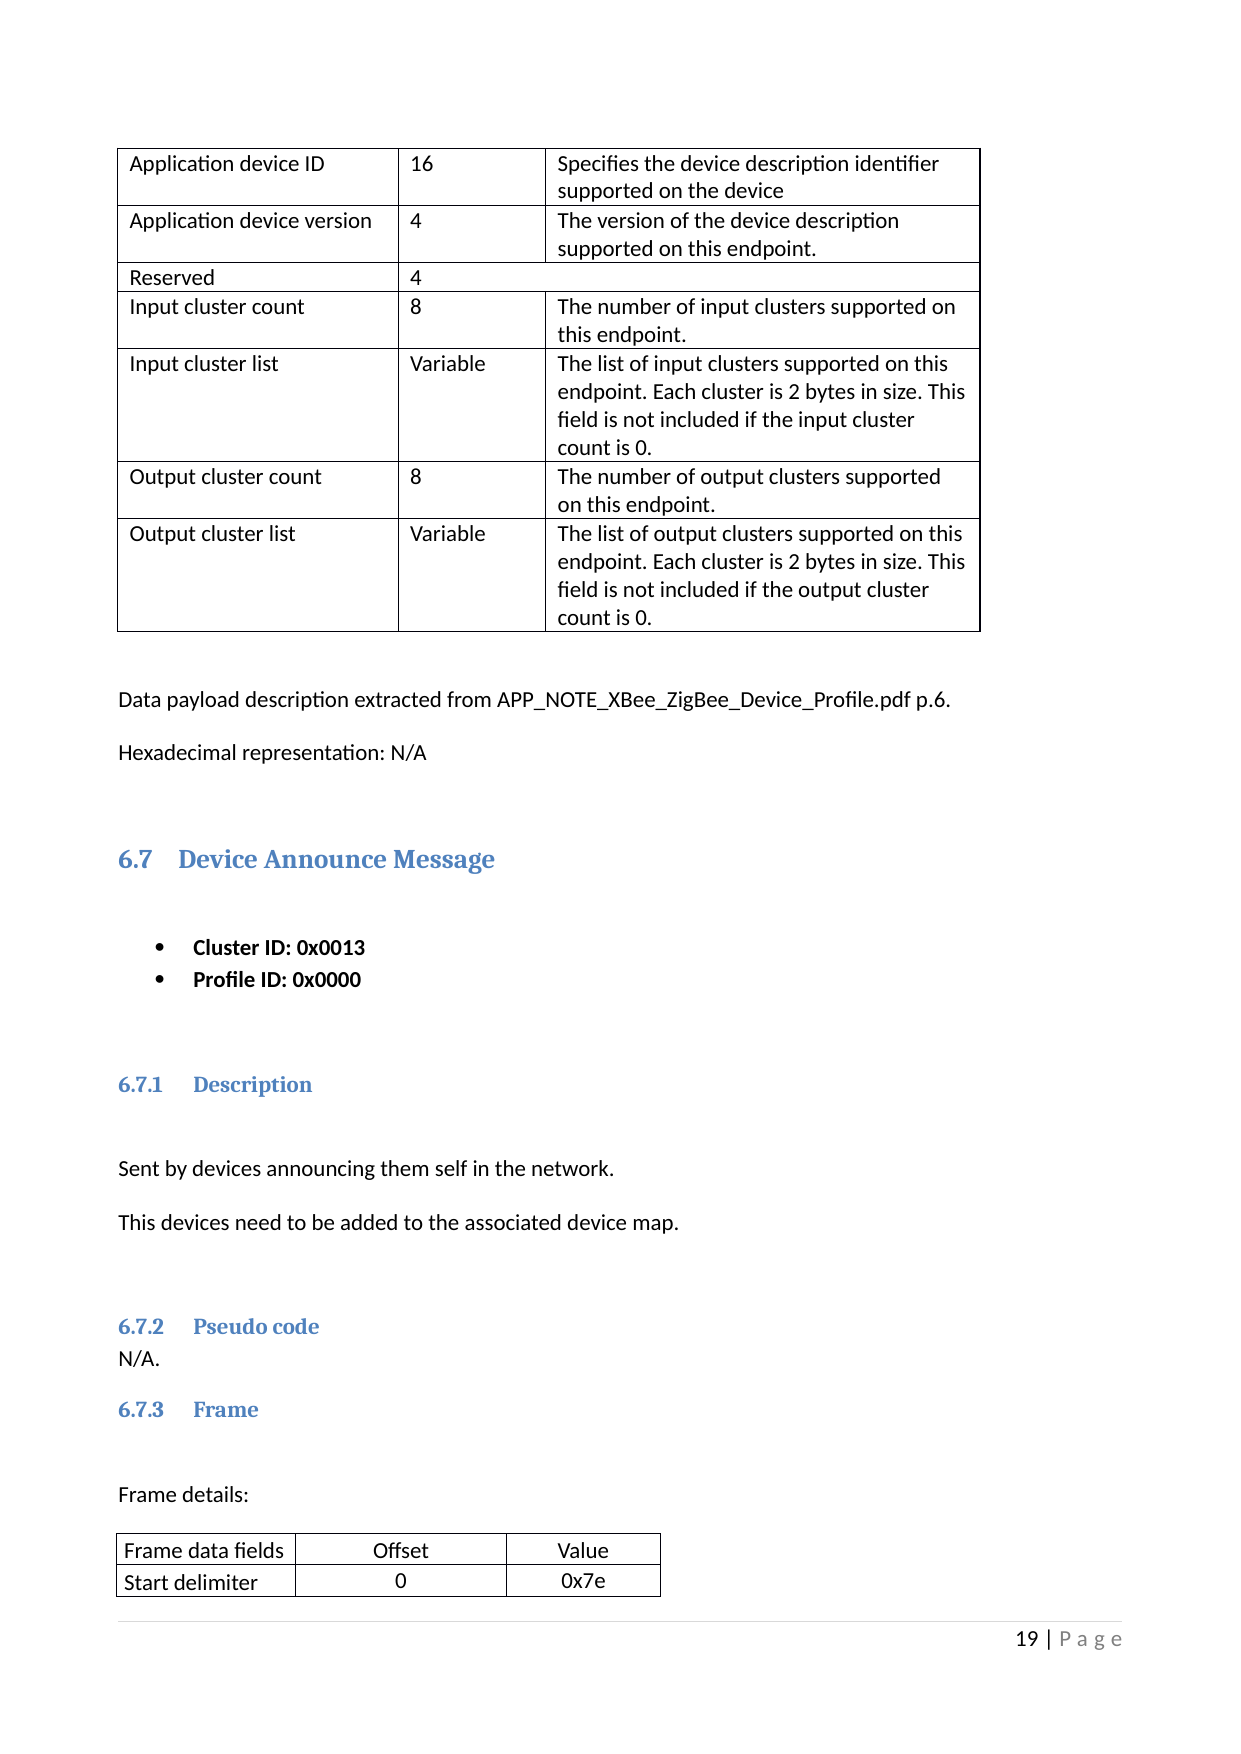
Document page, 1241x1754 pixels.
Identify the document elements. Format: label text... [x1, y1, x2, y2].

text This devices need to be added to the associated device map. [118, 1208, 1122, 1236]
table_cell The version of the device description supported on this endpoint. [546, 206, 979, 262]
table_cell Start delimiter [117, 1565, 295, 1596]
table_cell Output cluster list [118, 519, 398, 631]
table_cell Application device version [118, 206, 398, 262]
text Data payload description extracted from APP_NOTE_XBee_ZigBee_Device_Profile.pdf p.6. [118, 685, 1122, 713]
list Profile ID: 0x0000 [156, 965, 1122, 993]
table_cell The list of output clusters supported on this endpoint. Each cluster is 2 bytes in size. This field is not included if the output cluster count is 0. [546, 519, 979, 631]
subtitle Description [118, 1071, 1122, 1098]
table_cell Variable [399, 349, 545, 461]
subtitle Pseudo code [118, 1314, 1122, 1340]
text Frame details: [118, 1480, 1122, 1508]
table_cell 16 [399, 149, 545, 205]
table_cell Input cluster count [118, 292, 398, 348]
list Cluster ID: 0x0013 [156, 933, 1122, 961]
table_header Offset [296, 1534, 506, 1564]
subtitle Frame [118, 1397, 1122, 1423]
table_cell The number of output clusters supported on this endpoint. [546, 462, 979, 518]
table_cell 8 [399, 462, 545, 518]
table_cell Reserved [118, 263, 398, 291]
text Hexadecimal representation: N/A [118, 738, 1122, 766]
table_cell Specifies the device description identifier supported on the device [546, 149, 979, 205]
table_header Value [507, 1534, 660, 1564]
table_cell Variable [399, 519, 545, 631]
table_cell The number of input clusters supported on this endpoint. [546, 292, 979, 348]
table_cell 4 [399, 263, 979, 291]
table_cell 8 [399, 292, 545, 348]
table_cell 0 [296, 1565, 506, 1596]
table_cell 0x7e [507, 1565, 660, 1596]
text Sent by devices announcing them self in the network. [118, 1154, 1122, 1183]
table_header Frame data fields [117, 1534, 295, 1564]
subtitle Device Announce Message [118, 844, 1122, 876]
table_cell Input cluster list [118, 349, 398, 461]
table_cell The list of input clusters supported on this endpoint. Each cluster is 2 bytes in size. This field is not included if the input cluster count is 0. [546, 349, 979, 461]
text N/A. [118, 1344, 1122, 1372]
table_cell Output cluster count [118, 462, 398, 518]
table_cell 4 [399, 206, 545, 262]
table_cell Application device ID [118, 149, 398, 205]
